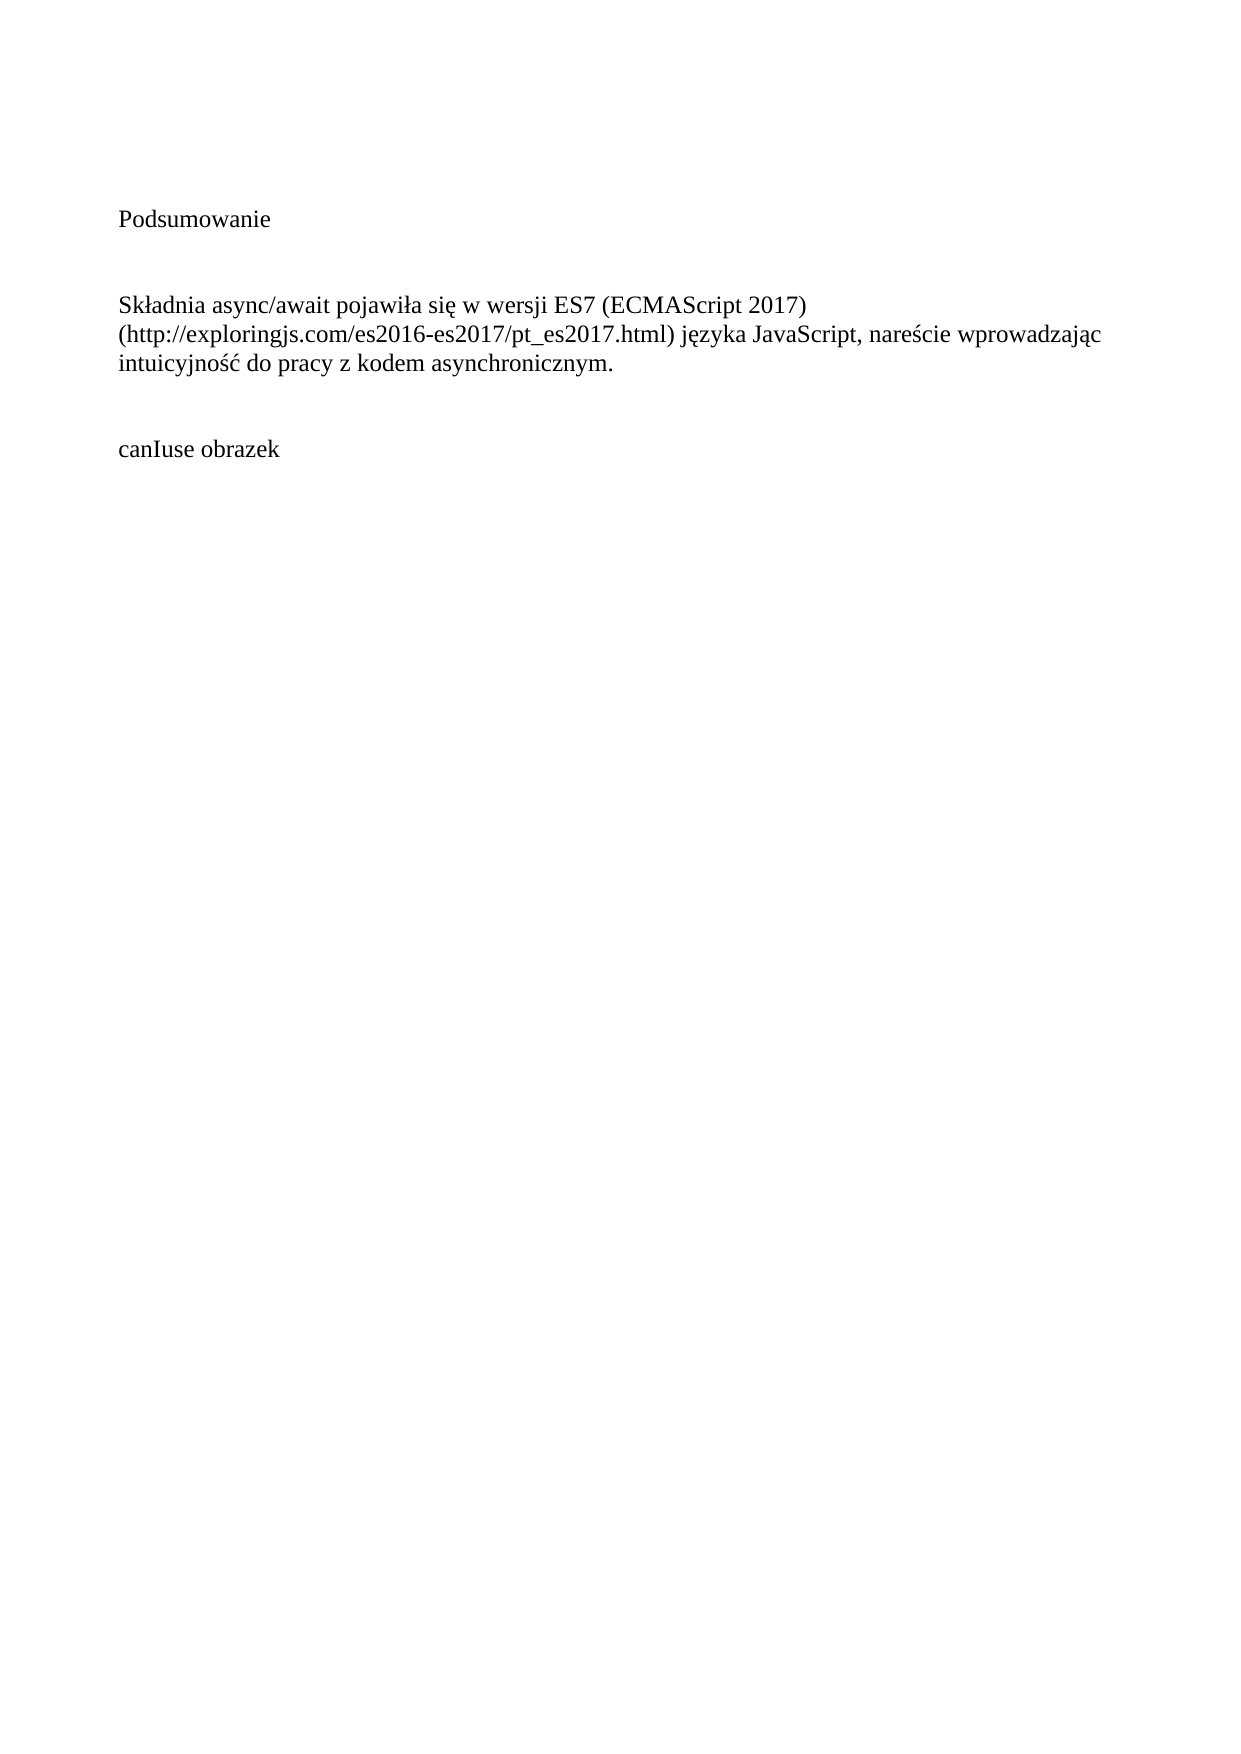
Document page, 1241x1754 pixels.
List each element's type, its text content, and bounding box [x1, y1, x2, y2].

text Podsumowanie [118, 204, 1122, 233]
text canIuse obrazek [118, 434, 1122, 463]
text Składnia async/await pojawiła się w wersji ES7 (ECMAScript 2017) (http://exploringjs.com/es2016-es2017/pt_es2017.html) języka JavaScript, nareście wprowadzając intuicyjność do pracy z kodem asynchronicznym. [118, 291, 1122, 377]
